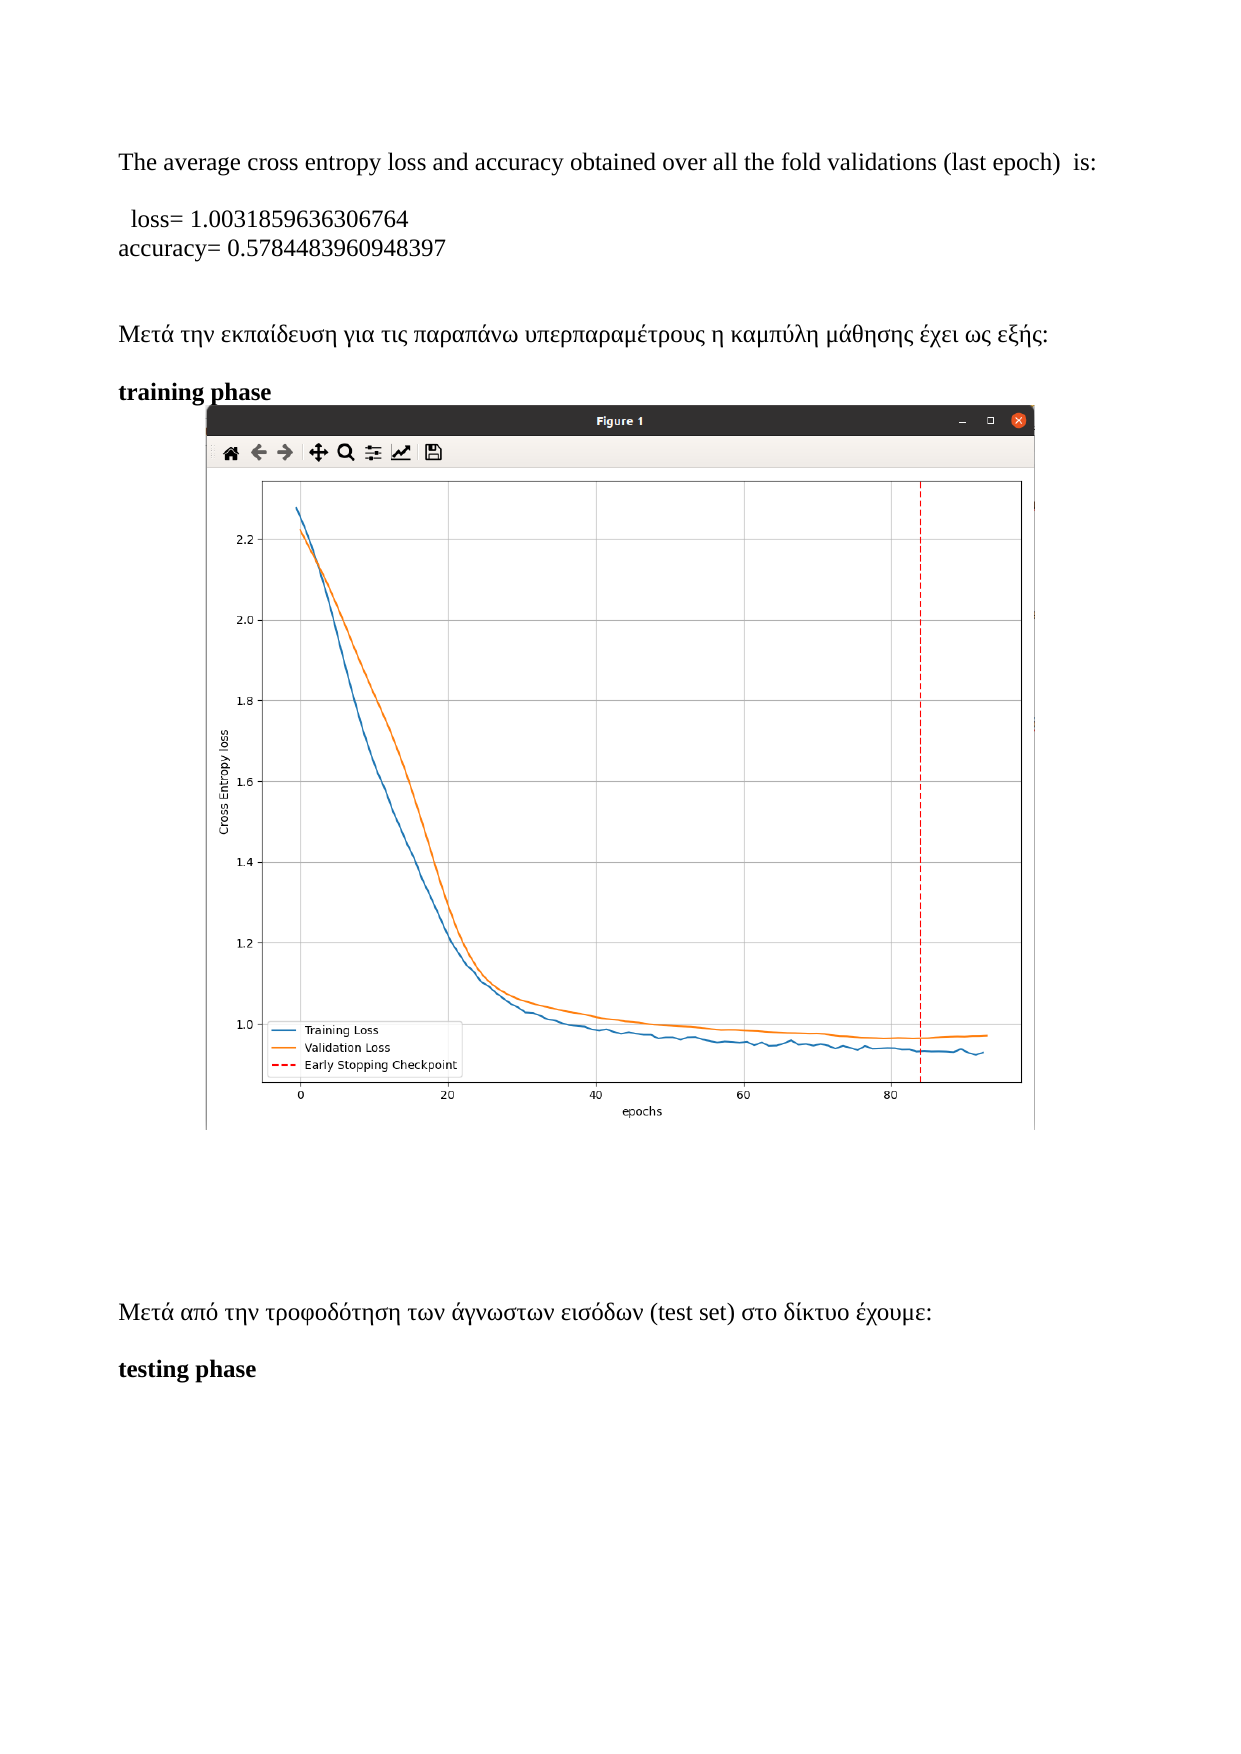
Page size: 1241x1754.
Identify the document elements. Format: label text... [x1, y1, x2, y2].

text loss= 1.0031859636306764 [118, 204, 1122, 233]
text Mετά την εκπαίδευση για τις παραπάνω υπερπαραμέτρους η καμπύλη μάθησης έχει ως εξής: [118, 319, 1122, 348]
text testing phase [118, 1354, 1122, 1383]
text accuracy= 0.5784483960948397 [118, 233, 1122, 262]
text Μετά από την τροφοδότηση των άγνωστων εισόδων (test set) στο δίκτυο έχουμε: [118, 1297, 1122, 1326]
text training phase [118, 377, 1122, 406]
picture [205, 405, 1035, 1130]
text The average cross entropy loss and accuracy obtained over all the fold validations (last epoch) is: [118, 147, 1122, 176]
